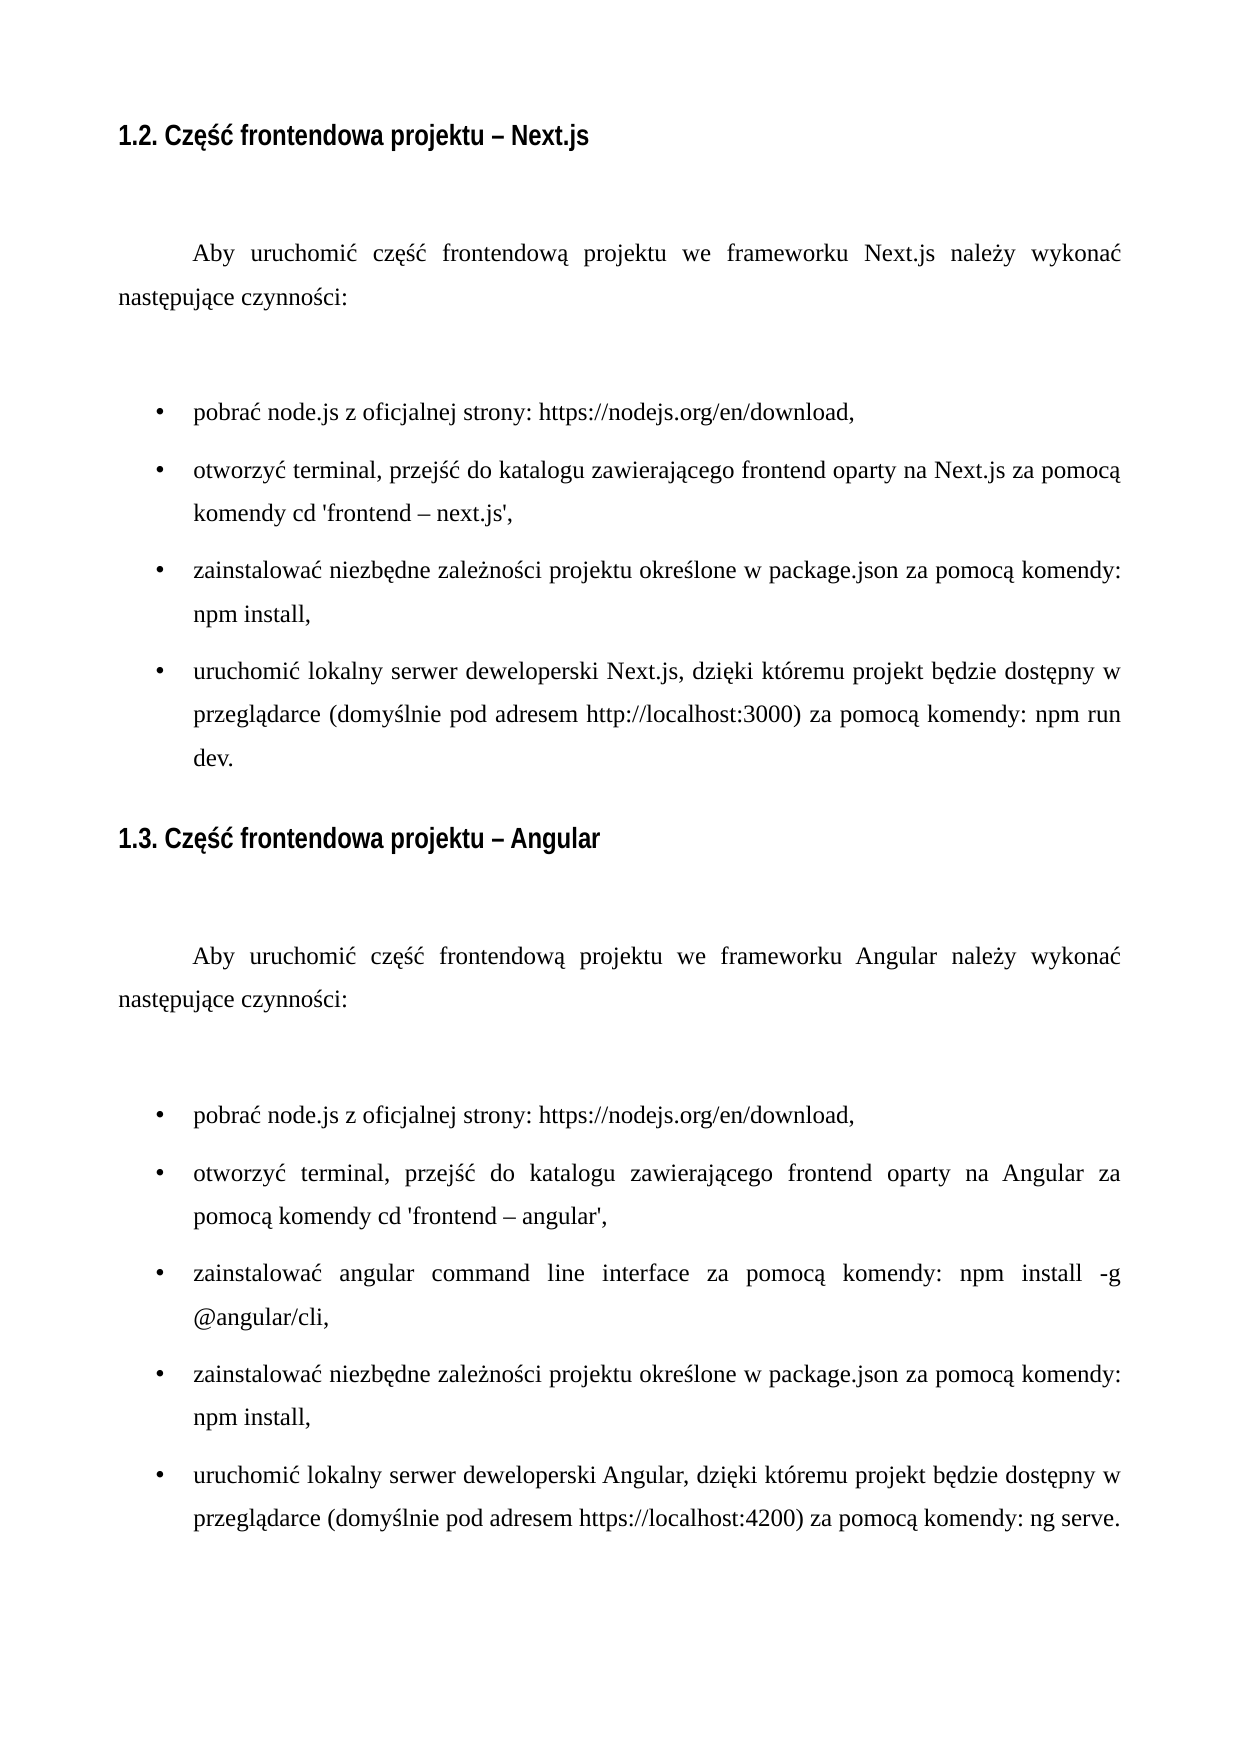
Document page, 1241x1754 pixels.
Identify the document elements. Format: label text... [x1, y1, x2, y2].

list pobrać node.js z oficjalnej strony: https://nodejs.org/en/download, [156, 397, 1122, 426]
list zainstalować angular command line interface za pomocą komendy: npm install -g @angular/cli, [156, 1258, 1122, 1330]
subtitle 1.3. Część frontendowa projektu – Angular [118, 821, 1122, 854]
list uruchomić lokalny serwer deweloperski Next.js, dzięki któremu projekt będzie dostępny w przeglądarce (domyślnie pod adresem http://localhost:3000) za pomocą komendy: npm run dev. [156, 656, 1122, 771]
list otworzyć terminal, przejść do katalogu zawierającego frontend oparty na Next.js za pomocą komendy cd 'frontend – next.js', [156, 455, 1122, 527]
text Aby uruchomić część frontendową projektu we frameworku Next.js należy wykonać następujące czynności: [118, 238, 1122, 310]
list zainstalować niezbędne zależności projektu określone w package.json za pomocą komendy: npm install, [156, 556, 1122, 627]
list uruchomić lokalny serwer deweloperski Angular, dzięki któremu projekt będzie dostępny w przeglądarce (domyślnie pod adresem https://localhost:4200) za pomocą komendy: ng serve. [156, 1460, 1122, 1532]
text Aby uruchomić część frontendową projektu we frameworku Angular należy wykonać następujące czynności: [118, 941, 1122, 1013]
list otworzyć terminal, przejść do katalogu zawierającego frontend oparty na Angular za pomocą komendy cd 'frontend – angular', [156, 1158, 1122, 1229]
list pobrać node.js z oficjalnej strony: https://nodejs.org/en/download, [156, 1100, 1122, 1129]
list zainstalować niezbędne zależności projektu określone w package.json za pomocą komendy: npm install, [156, 1359, 1122, 1431]
subtitle 1.2. Część frontendowa projektu – Next.js [118, 118, 1122, 152]
